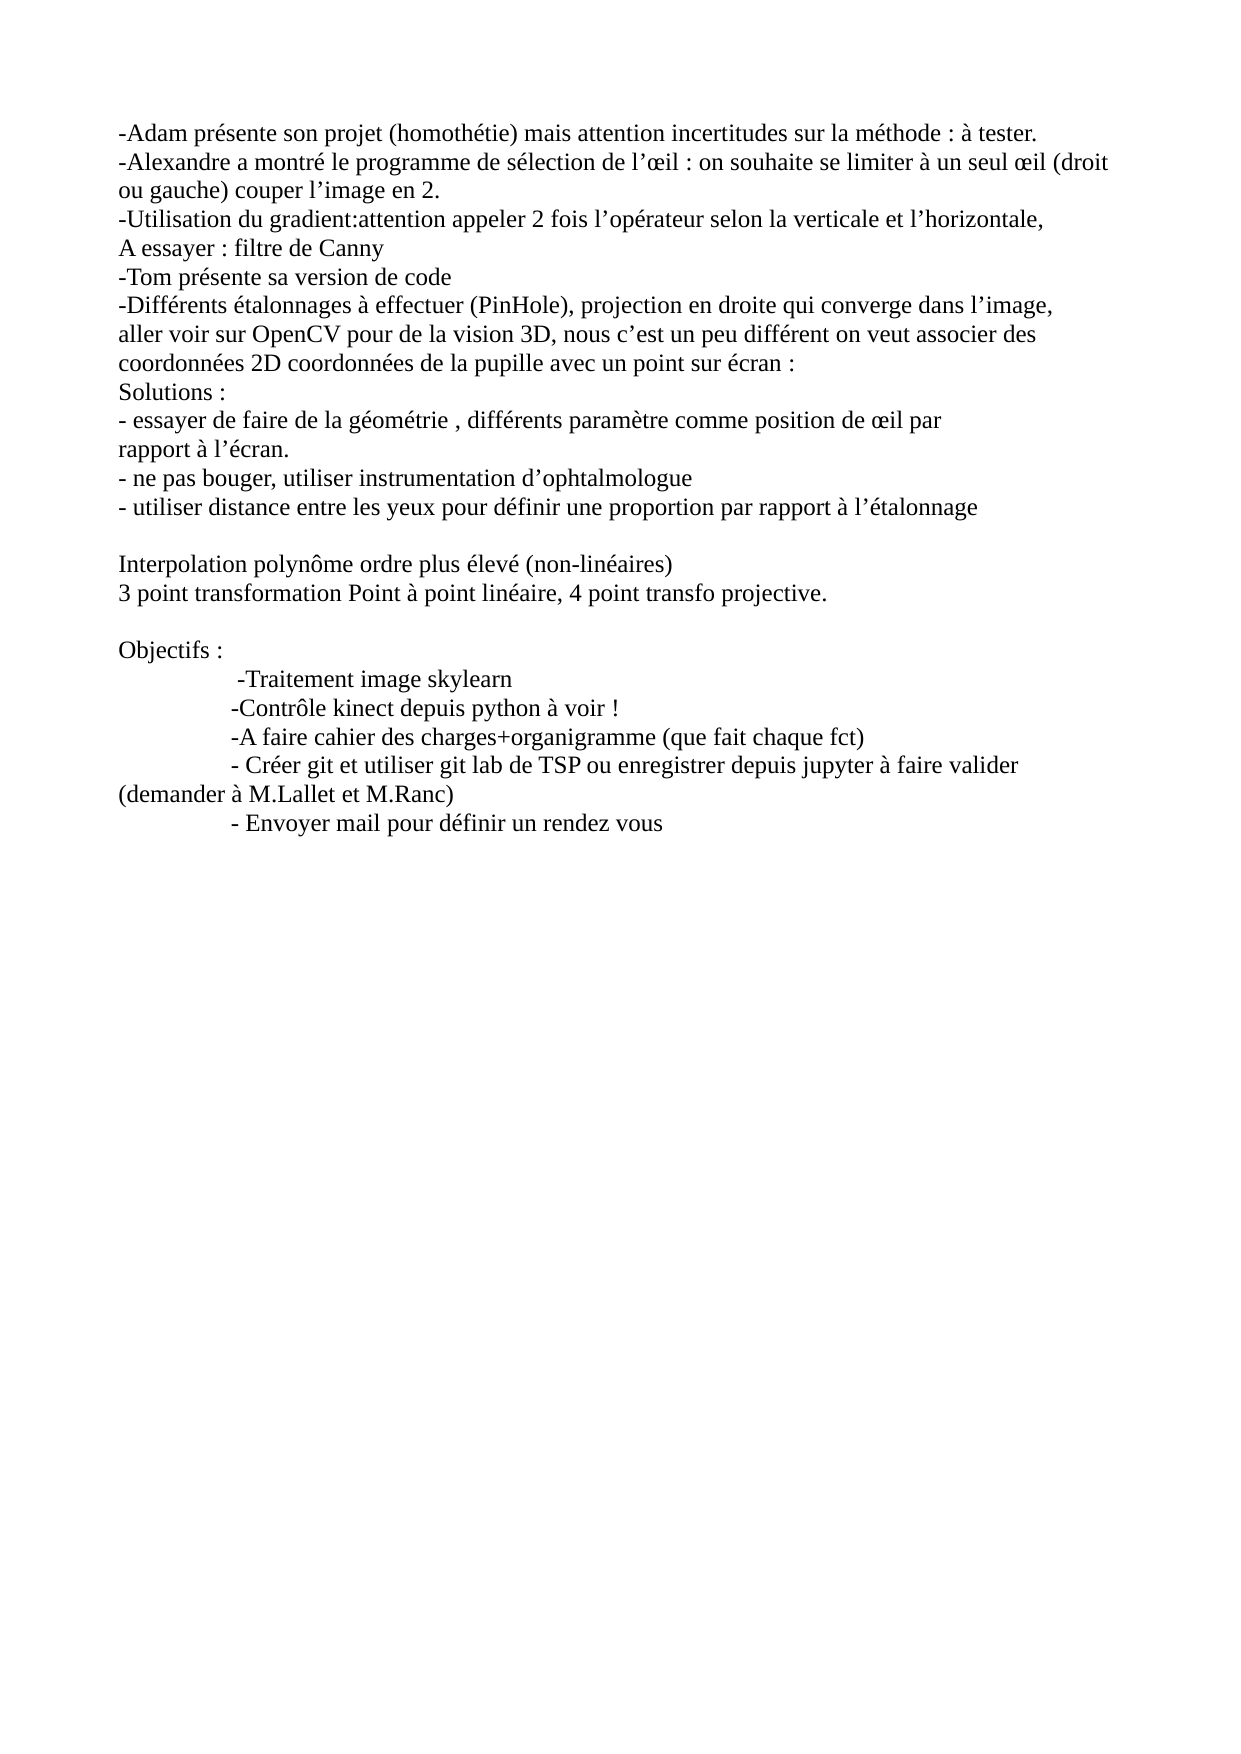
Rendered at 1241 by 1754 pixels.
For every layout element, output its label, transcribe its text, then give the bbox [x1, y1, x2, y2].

text 3 point transformation Point à point linéaire, 4 point transfo projective. [118, 578, 1122, 607]
text Objectifs : [118, 636, 1122, 664]
text Interpolation polynôme ordre plus élevé (non-linéaires) [118, 549, 1122, 578]
text -Alexandre a montré le programme de sélection de l’œil : on souhaite se limiter à un seul œil (droit ou gauche) couper l’image en 2. [118, 147, 1122, 204]
text - Envoyer mail pour définir un rendez vous [118, 808, 1122, 837]
text -Adam présente son projet (homothétie) mais attention incertitudes sur la méthode : à tester. [118, 118, 1122, 147]
text -A faire cahier des charges+organigramme (que fait chaque fct) [118, 722, 1122, 751]
text - essayer de faire de la géométrie , différents paramètre comme position de œil par rapport à l’écran. [118, 406, 1122, 463]
text A essayer : filtre de Canny [118, 233, 1122, 262]
text -Tom présente sa version de code [118, 262, 1122, 291]
text - ne pas bouger, utiliser instrumentation d’ophtalmologue [118, 463, 1122, 492]
text - Créer git et utiliser git lab de TSP ou enregistrer depuis jupyter à faire valider (demander à M.Lallet et M.Ranc) [118, 751, 1122, 808]
text -Différents étalonnages à effectuer (PinHole), projection en droite qui converge dans l’image, [118, 291, 1122, 319]
text -Contrôle kinect depuis python à voir ! [118, 693, 1122, 722]
text -Utilisation du gradient:attention appeler 2 fois l’opérateur selon la verticale et l’horizontale, [118, 204, 1122, 233]
text Solutions : [118, 377, 1122, 406]
text -Traitement image skylearn [118, 664, 1122, 693]
text aller voir sur OpenCV pour de la vision 3D, nous c’est un peu différent on veut associer des coordonnées 2D coordonnées de la pupille avec un point sur écran : [118, 319, 1122, 377]
text - utiliser distance entre les yeux pour définir une proportion par rapport à l’étalonnage [118, 492, 1122, 521]
